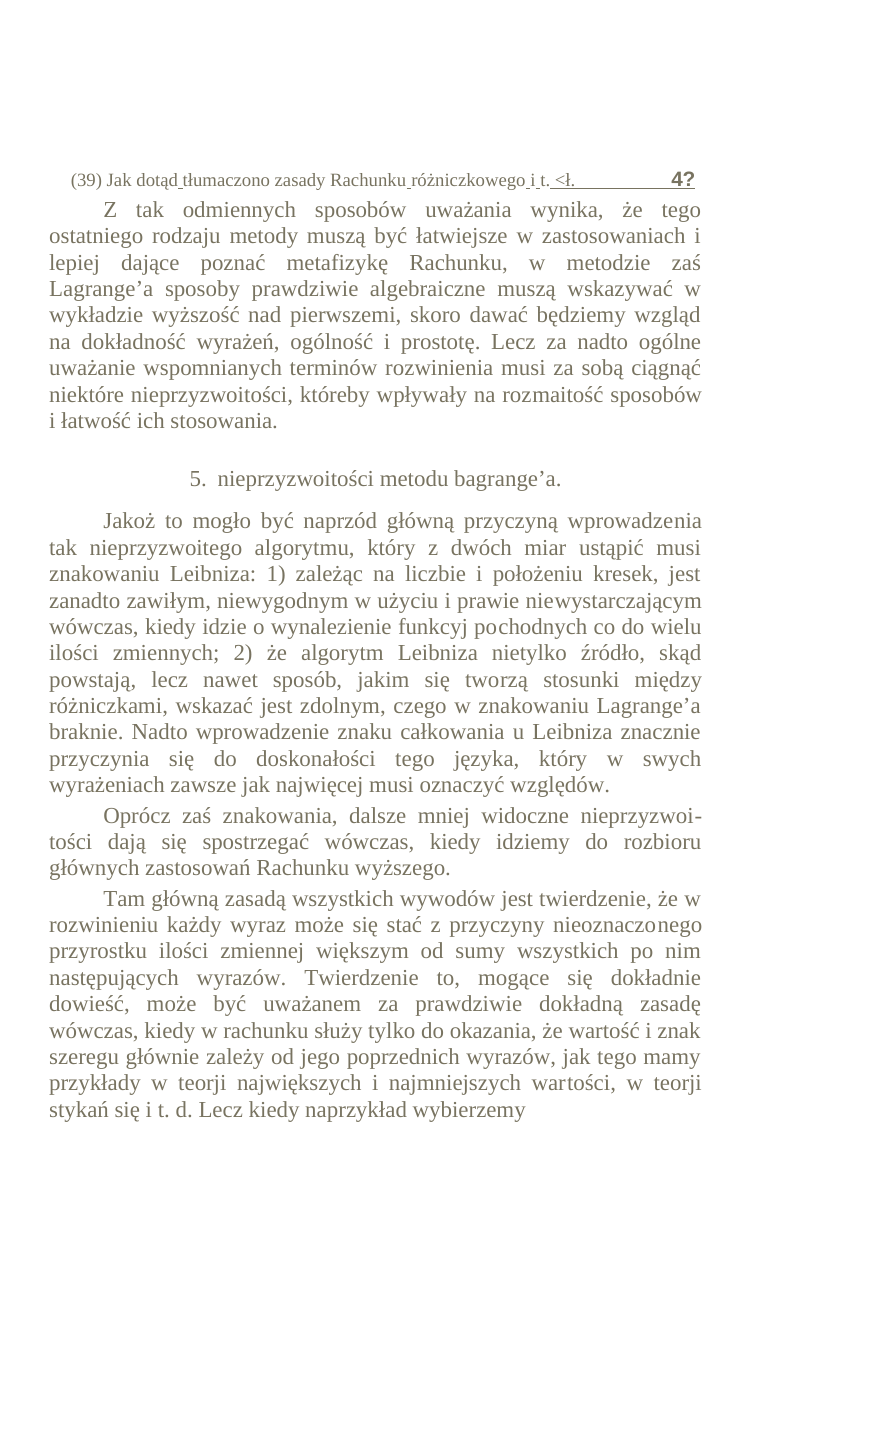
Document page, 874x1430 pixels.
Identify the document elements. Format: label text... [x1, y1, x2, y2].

text Tam główną zasadą wszystkich wywodów jest twierdzenie, że w rozwinieniu każdy wyraz może się stać z przyczyny nieoznaczo­nego przyrostku ilości zmiennej większym od sumy wszystkich po nim następujących wyrazów. Twierdzenie to, mogące się dokładnie dowieść, może być uważanem za prawdziwie dokładną zasadę wówczas, kiedy w rachunku służy tylko do okazania, że wartość i znak szeregu głównie zależy od jego poprzednich wyrazów, jak tego mamy przykłady w teorji największych i najmniejszych war­tości, w teorji stykań się i t. d. Lecz kiedy naprzykład wybierzemy [49, 885, 702, 1122]
text Jakoż to mogło być naprzód główną przyczyną wprowadze­nia tak nieprzyzwoitego algorytmu, który z dwóch miar ustąpić musi znakowaniu Leibniza: 1) zależąc na liczbie i położeniu kresek, jest zanadto zawiłym, niewygodnym w użyciu i prawie nie­wystarczającym wówczas, kiedy idzie o wynalezienie funkcyj po­chodnych co do wielu ilości zmiennych; 2) że algorytm Leibniza nietylko źródło, skąd powstają, lecz nawet sposób, jakim się two­rzą stosunki między różniczkami, wskazać jest zdolnym, czego w znakowaniu Lagrange’a braknie. Nadto wprowadzenie znaku całkowania u Leibniza znacznie przyczynia się do doskonałości tego języka, który w swych wyrażeniach zawsze jak najwięcej musi oznaczyć względów. [49, 508, 702, 797]
text Z tak odmiennych sposobów uważania wynika, że tego ostatniego rodzaju metody muszą być łatwiejsze w zastosowaniach i lepiej dające poznać metafizykę Rachunku, w metodzie zaś Lagrange’a sposoby prawdziwie algebraiczne muszą wskazywać w wykładzie wyższość nad pierwszemi, skoro dawać będziemy wzgląd na dokładność wyrażeń, ogólność i prostotę. Lecz za nadto ogólne uważanie wspomnianych terminów rozwinienia musi za sobą ciągnąć niektóre nieprzyzwoitości, któreby wpływały na roz­maitość sposobów i łatwość ich stosowania. [49, 196, 702, 433]
text Oprócz zaś znakowania, dalsze mniej widoczne nieprzyzwoi­tości dają się spostrzegać wówczas, kiedy idziemy do rozbioru głównych zastosowań Rachunku wyższego. [49, 802, 702, 881]
list nieprzyzwoitości metodu bagrange’a. [49, 464, 702, 491]
